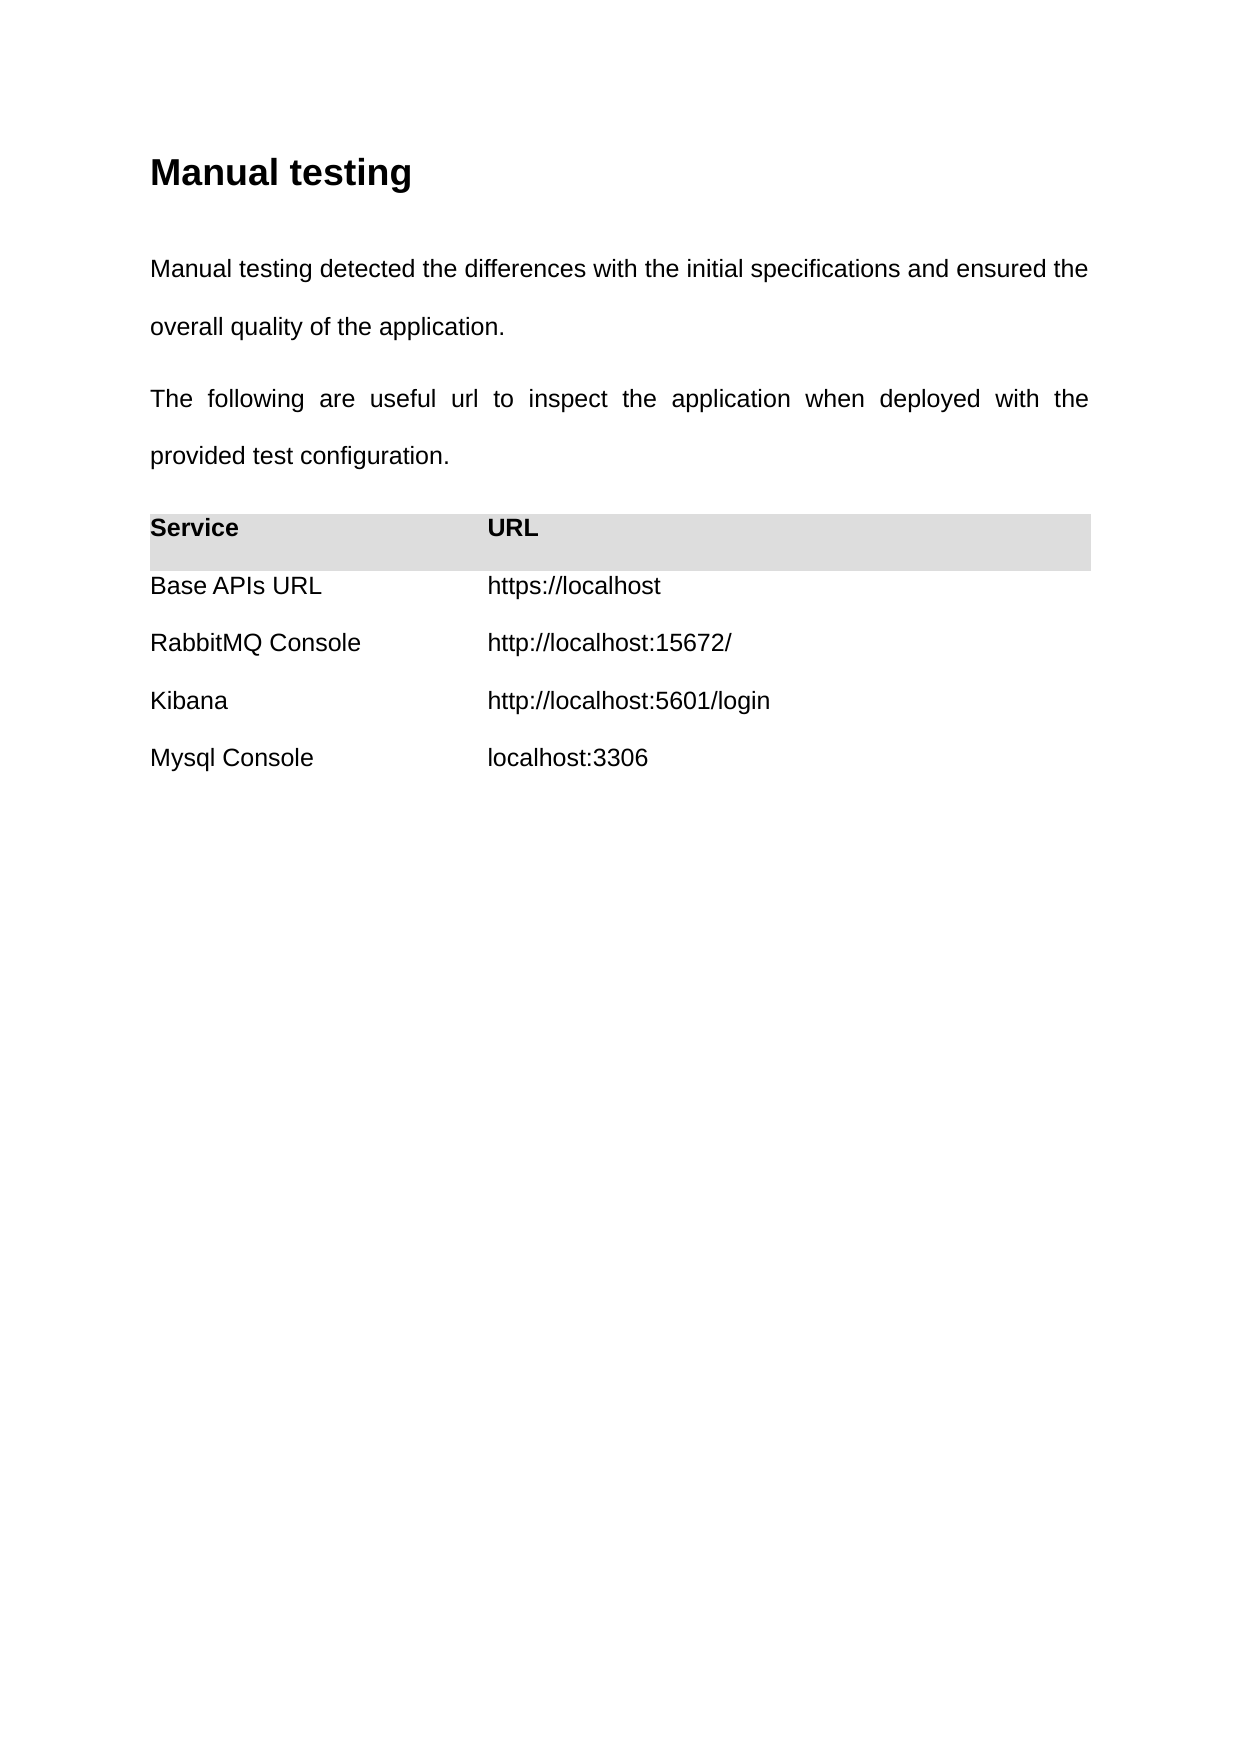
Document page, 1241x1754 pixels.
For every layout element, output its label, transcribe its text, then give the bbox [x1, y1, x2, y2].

table_cell Mysql Console [150, 743, 487, 800]
text The following are useful url to inspect the application when deployed with the provided test configuration. [150, 384, 1091, 470]
table_cell http://localhost:15672/ [487, 628, 1091, 686]
table_cell Base APIs URL [150, 571, 487, 628]
table_cell localhost:3306 [487, 743, 1091, 800]
table_header URL [487, 514, 1091, 571]
text Manual testing detected the differences with the initial specifications and ensured the overall quality of the application. [150, 254, 1091, 341]
table_header Service [150, 514, 487, 571]
table_cell RabbitMQ Console [150, 628, 487, 686]
subtitle Manual testing [150, 150, 1091, 193]
table_cell https://localhost [487, 571, 1091, 628]
table_cell http://localhost:5601/login [487, 686, 1091, 743]
table_cell Kibana [150, 686, 487, 743]
